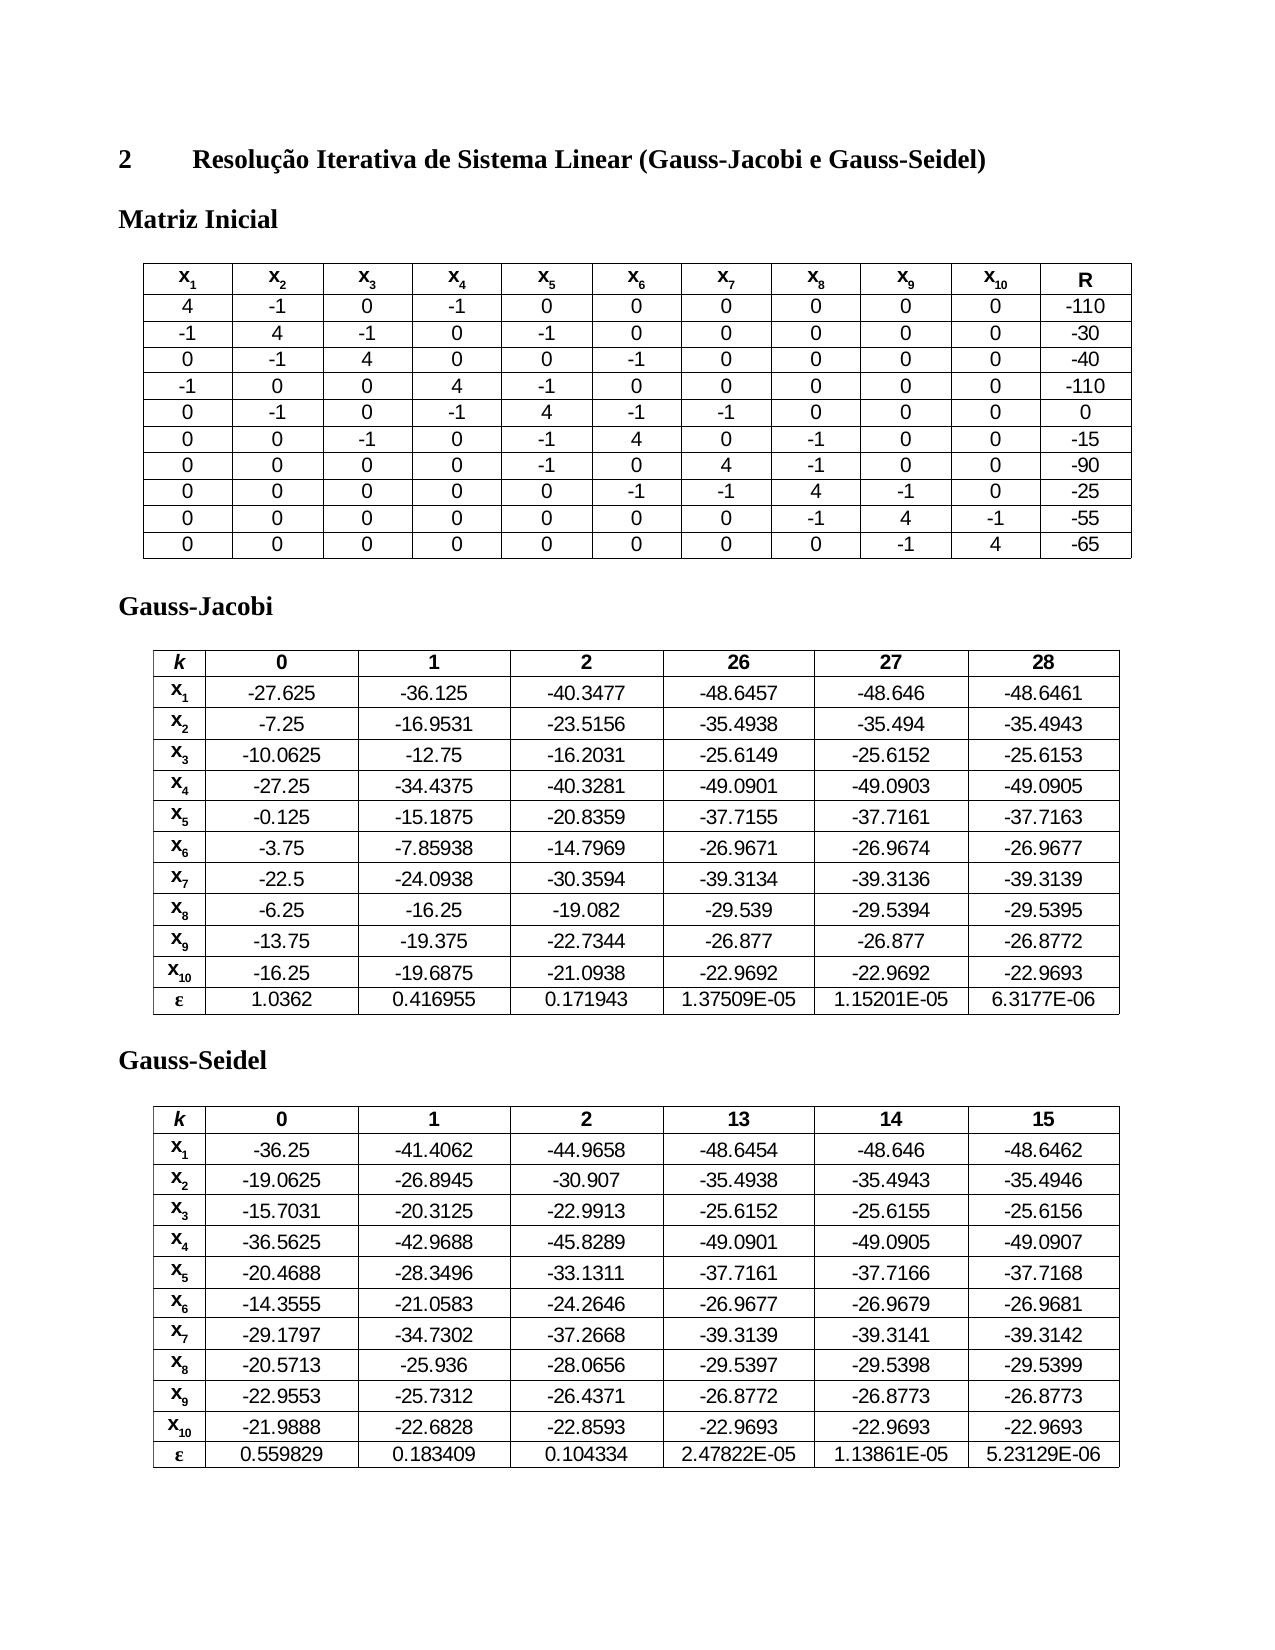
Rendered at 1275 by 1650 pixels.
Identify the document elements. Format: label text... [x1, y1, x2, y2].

text Matriz Inicial [118, 203, 1157, 234]
subtitle Resolução Iterativa de Sistema Linear (Gauss-Jacobi e Gauss-Seidel) [118, 143, 1157, 174]
text Gauss-Jacobi [118, 589, 1157, 621]
text Gauss-Seidel [118, 1044, 1157, 1075]
